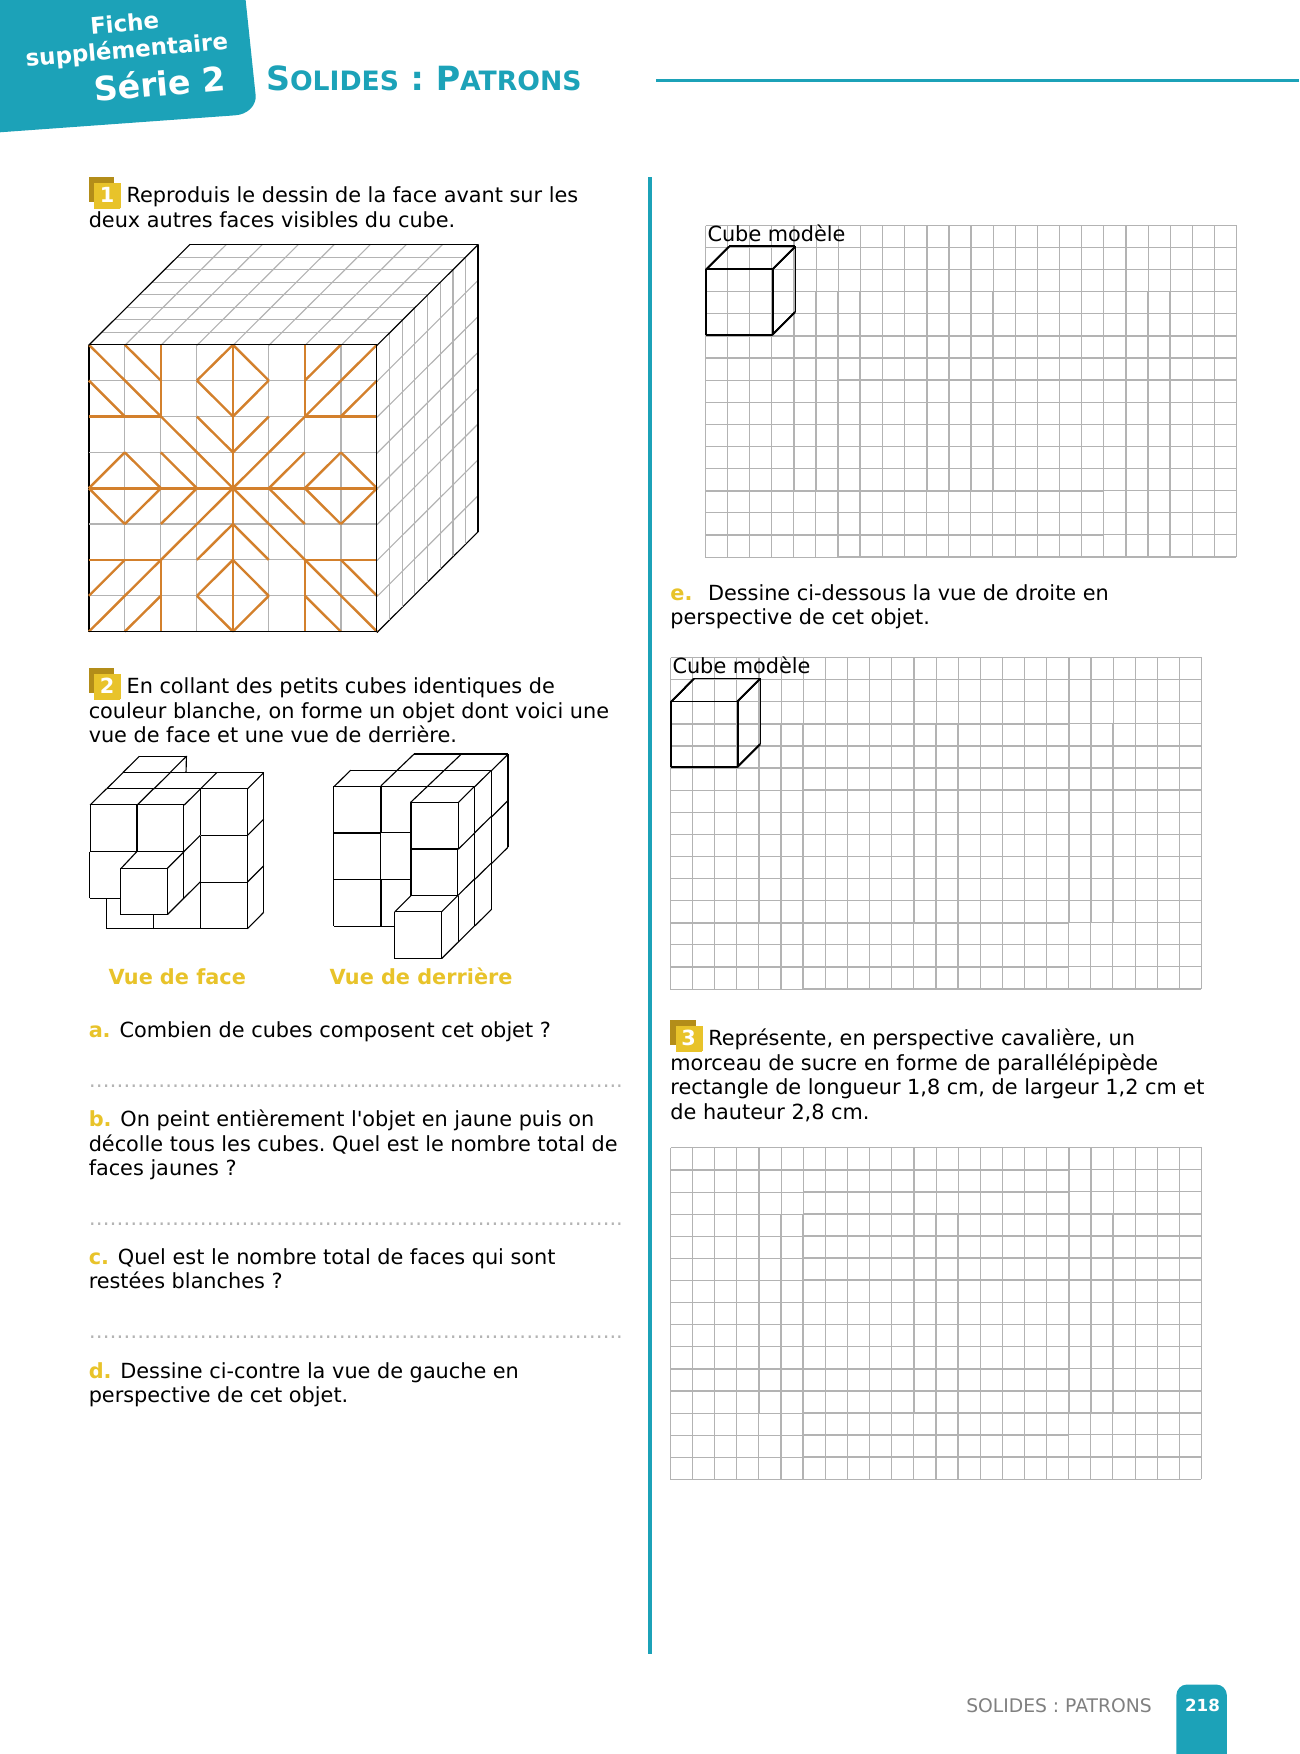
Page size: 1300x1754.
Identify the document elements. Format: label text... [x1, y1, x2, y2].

subtitle Reproduis le dessin de la face avant sur les deux autres faces visibles du cube. [88, 177, 629, 232]
text ………………………………………………………………….. [88, 1192, 629, 1233]
list Dessine ci-dessous la vue de droite en perspective de cet objet. [670, 581, 1211, 629]
subtitle Représente, en perspective cavalière, un morceau de sucre en forme de parallélépipède rectangle de longueur 1,8 cm, de largeur 1,2 cm et de hauteur 2,8 cm. [670, 1020, 1211, 1124]
list Combien de cubes composent cet objet ? [88, 1018, 629, 1043]
text ………………………………………………………………….. [88, 1054, 629, 1096]
subtitle En collant des petits cubes identiques de couleur blanche, on forme un objet dont voici une vue de face et une vue de derrière. [88, 668, 629, 748]
list On peint entièrement l'objet en jaune puis on décolle tous les cubes. Quel est le nombre total de faces jaunes ? [88, 1107, 629, 1180]
list Quel est le nombre total de faces qui sont restées blanches ? [88, 1245, 629, 1294]
list Dessine ci-contre la vue de gauche en perspective de cet objet. [88, 1359, 629, 1407]
text ………………………………………………………………….. [88, 1306, 629, 1347]
